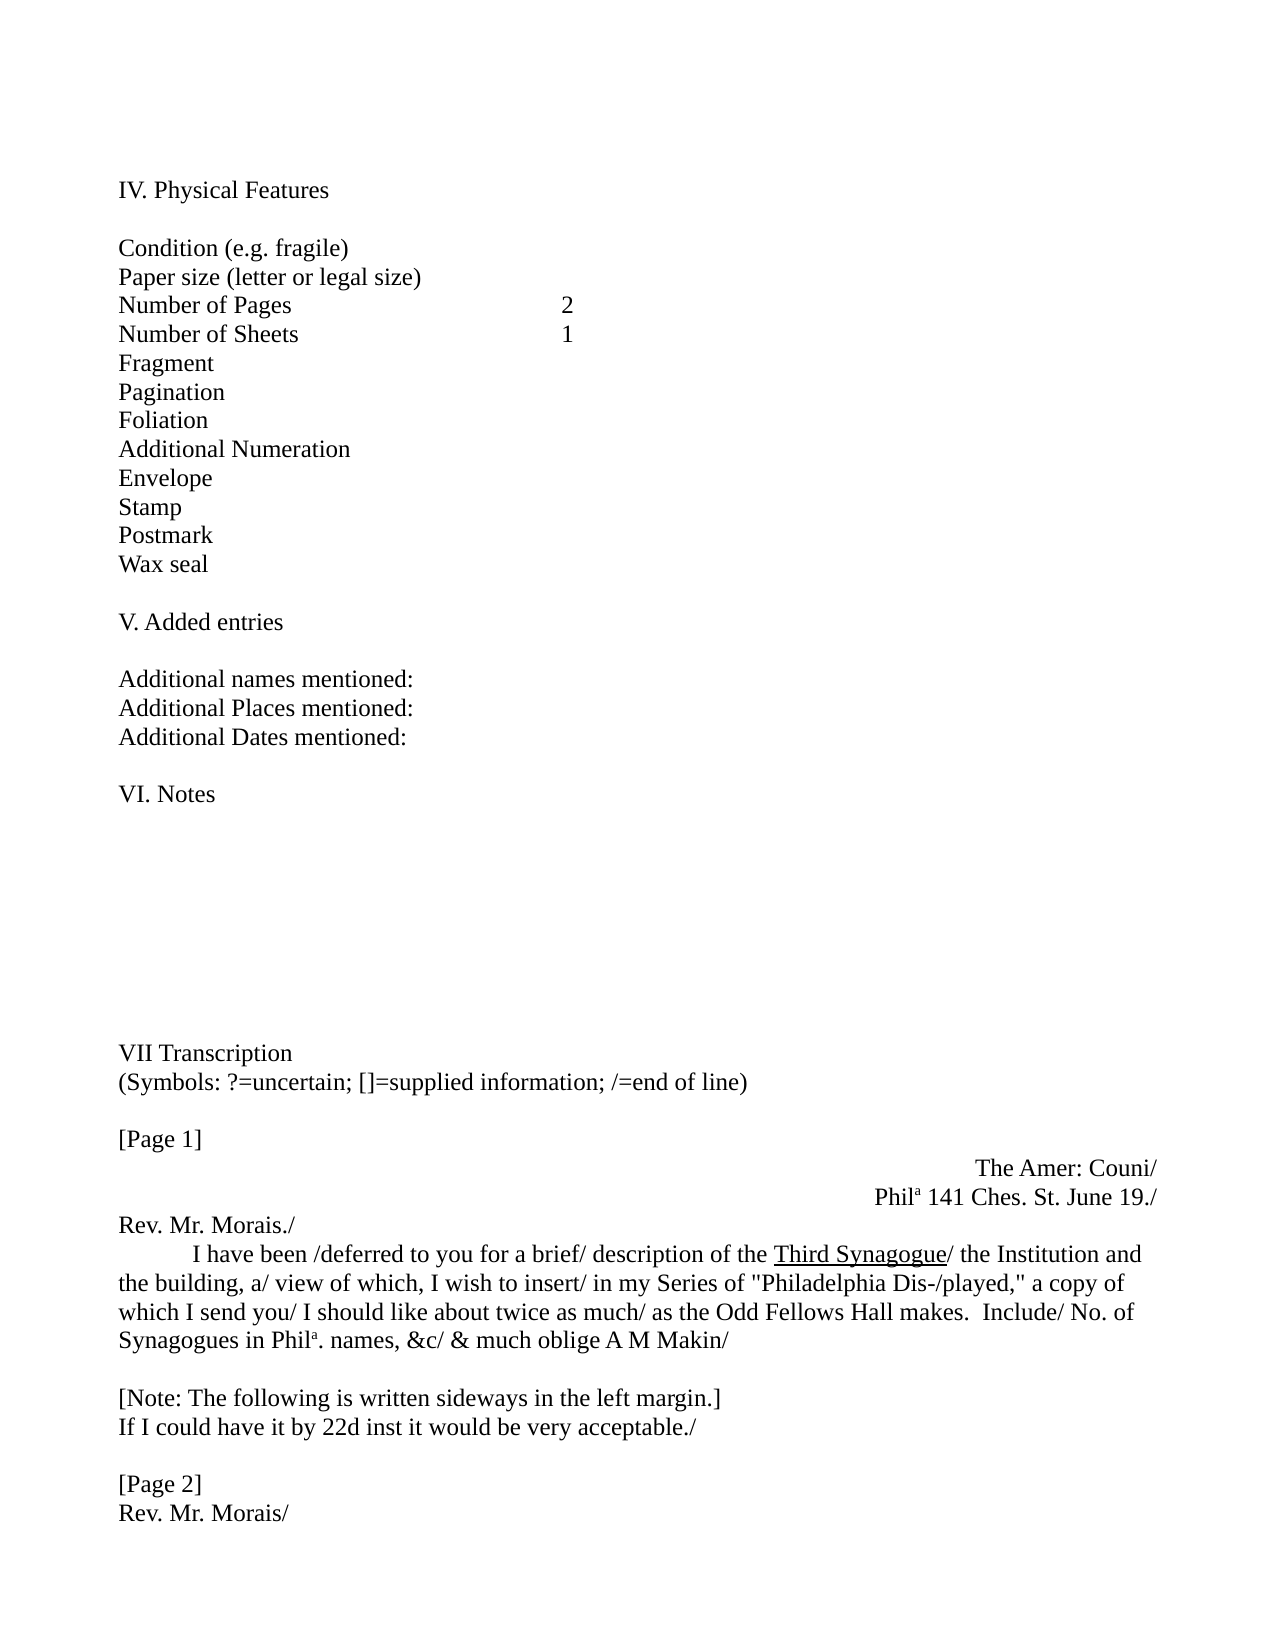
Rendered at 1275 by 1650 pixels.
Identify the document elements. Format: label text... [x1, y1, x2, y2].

text Additional Places mentioned: [118, 693, 1157, 722]
text VII Transcription [118, 1038, 1157, 1067]
text Number of Sheets 1 [118, 319, 1157, 348]
text VI. Notes [118, 779, 1157, 808]
text Rev. Mr. Morais/ [118, 1498, 1157, 1527]
text Postma rk [118, 521, 1157, 549]
text If I could have it by 22d inst it would be very acceptable./ [118, 1412, 1157, 1441]
text Condition (e.g. fragile) [118, 233, 1157, 262]
text V. Added entries [118, 607, 1157, 636]
text Foliation [118, 406, 1157, 434]
text [Page 1] [118, 1124, 1157, 1153]
text [Note: The following is written sideways in the left margin.] [118, 1383, 1157, 1412]
text I have been /deferred to you for a brief/ description of the Third Synagogue/ the Institution and the building, a/ view of which, I wish to insert/ in my Series of "Philadelphia Dis-/played," a copy of which I send you/ I should like about twice as much/ as the Odd Fellows Hall makes. Include/ No. of Synagogues in Phila. names, &c/ & much oblige A M Makin/ [118, 1239, 1157, 1354]
text Envelope [118, 463, 1157, 492]
text (Symbols: ?=uncertain; []=supplied information; /=end of line) [118, 1067, 1157, 1096]
text Rev. Mr. Morais./ [118, 1211, 1157, 1239]
text [Page 2] [118, 1469, 1157, 1498]
text Additional Numeration [118, 434, 1157, 463]
text Wax seal [118, 549, 1157, 578]
text Pagination [118, 377, 1157, 406]
text Number of Pages 2 [118, 291, 1157, 319]
text IV. Physical Features [118, 176, 1157, 204]
text Fragment [118, 348, 1157, 377]
text Additional names mentioned: [118, 664, 1157, 693]
text Paper size (letter or legal size) [118, 262, 1157, 291]
text Phila 141 Ches. St. June 19./ [118, 1182, 1157, 1211]
text The Amer: Couni/ [118, 1153, 1157, 1182]
text Additional Dates mentioned: [118, 722, 1157, 751]
text Stamp [118, 492, 1157, 521]
